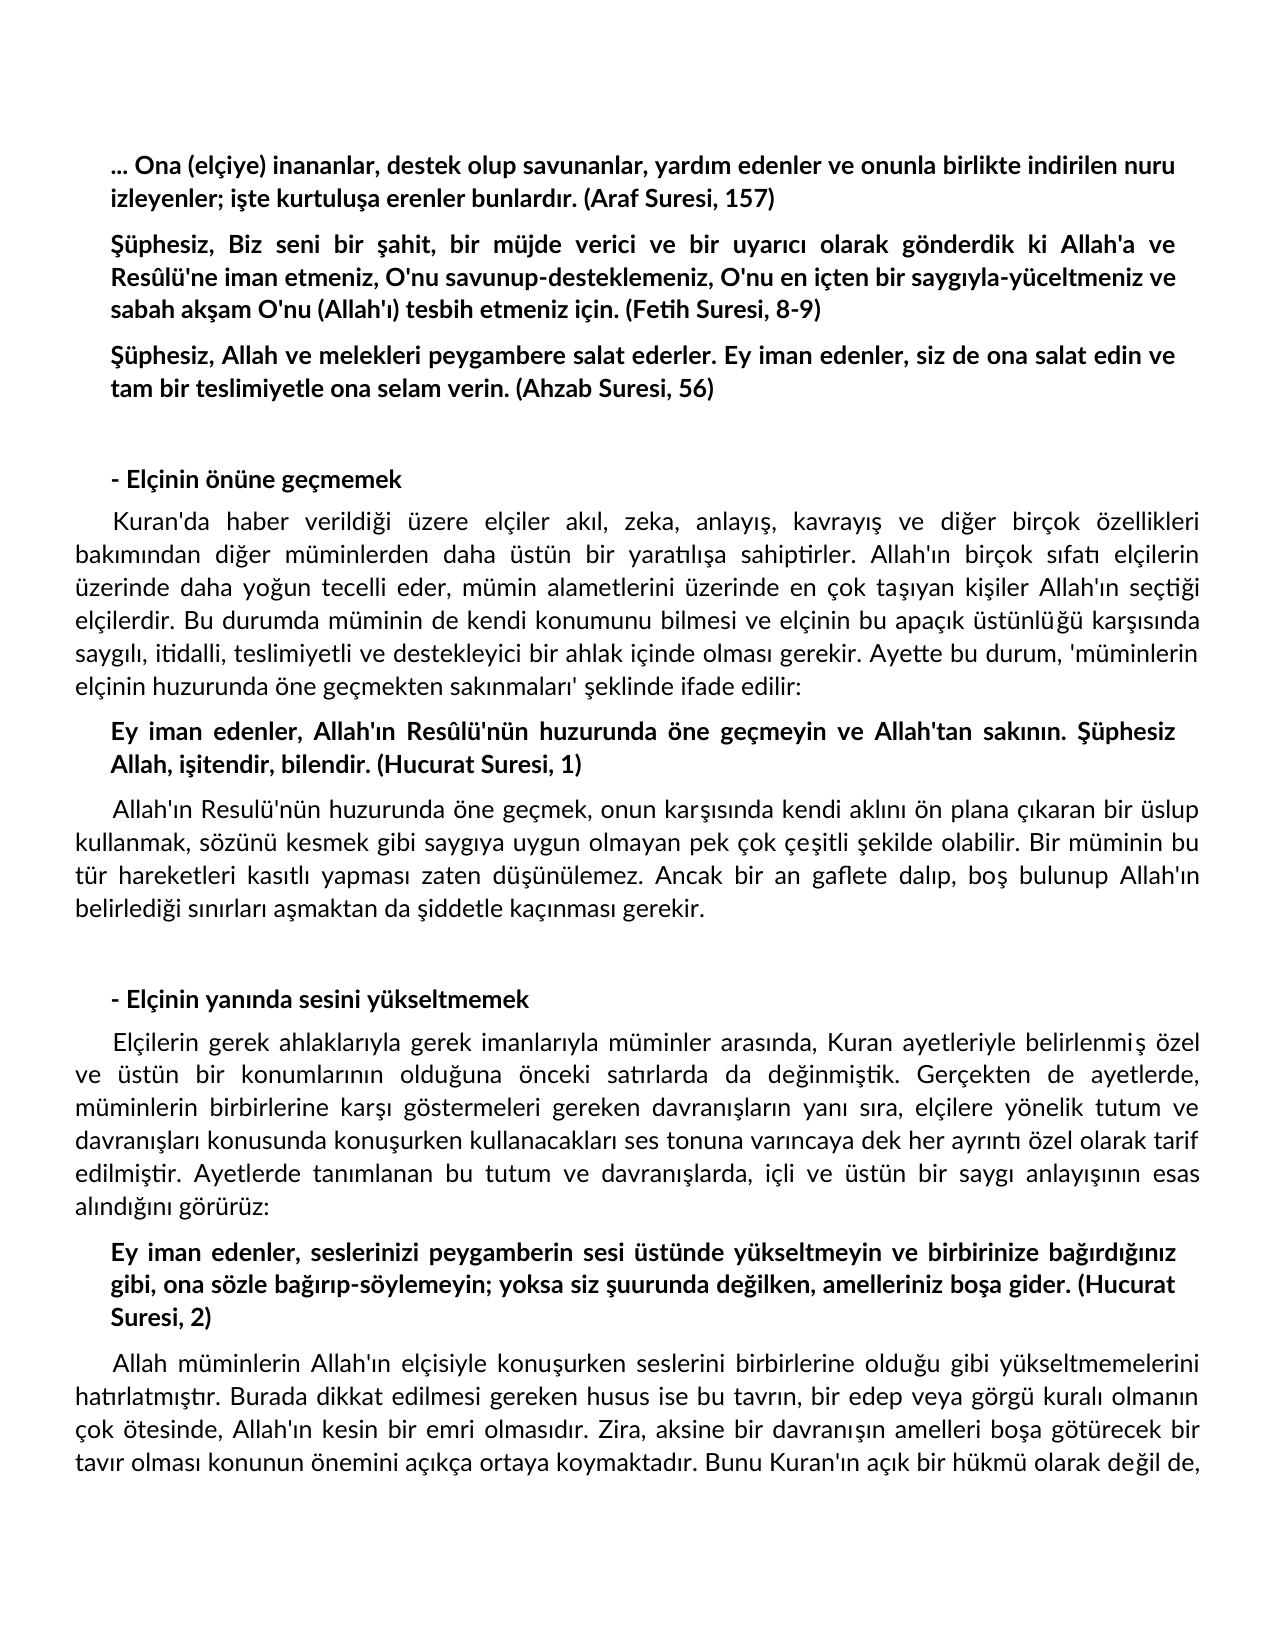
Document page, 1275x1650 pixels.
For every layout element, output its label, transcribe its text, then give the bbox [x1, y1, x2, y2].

text Kuran'da haber verildiği üzere elçiler akıl, zeka, anlayış, kavrayış ve diğer birçok özellikleri bakımından diğer müminlerden daha üstün bir yaratılışa sahiptirler. Allah'ın birçok sıfatı elçilerin üzerinde daha yoğun tecelli eder, mümin alametlerini üzerinde en çok taşıyan kişiler Allah'ın seçtiği elçilerdir. Bu durumda müminin de kendi konumunu bilmesi ve elçinin bu apaçık üstünlüğü karşısında saygılı, itidalli, teslimiyetli ve destekleyici bir ahlak içinde olması gerekir. Ayette bu durum, 'müminlerin elçinin huzurunda öne geçmekten sakınmaları' şeklinde ifade edilir: [75, 506, 1200, 700]
subtitle - Elçinin yanında sesini yükseltmemek [110, 984, 1200, 1014]
text Şüphesiz, Biz seni bir şahit, bir müjde verici ve bir uyarıcı olarak gönderdik ki Allah'a ve Resûlü'ne iman etmeniz, O'nu savunup-desteklemeniz, O'nu en içten bir saygıyla-yüceltmeniz ve sabah akşam O'nu (Allah'ı) tesbih etmeniz için. (Fetih Suresi, 8-9) [110, 228, 1178, 324]
text ... Ona (elçiye) inananlar, destek olup savunanlar, yardım edenler ve onunla birlikte indirilen nuru izleyenler; işte kurtuluşa erenler bunlardır. (Araf Suresi, 157) [110, 150, 1178, 213]
text Elçilerin gerek ahlaklarıyla gerek imanlarıyla müminler arasında, Kuran ayetleriyle belirlenmiş özel ve üstün bir konumlarının olduğuna önceki satırlarda da değinmiştik. Gerçekten de ayetlerde, müminlerin birbirlerine karşı göstermeleri gereken davranışların yanı sıra, elçilere yönelik tutum ve davranışları konusunda konuşurken kullanacakları ses tonuna varıncaya dek her ayrıntı özel olarak tarif edilmiştir. Ayetlerde tanımlanan bu tutum ve davranışlarda, içli ve üstün bir saygı anlayışının esas alındığını görürüz: [75, 1026, 1200, 1221]
text Allah'ın Resulü'nün huzurunda öne geçmek, onun karşısında kendi aklını ön plana çıkaran bir üslup kullanmak, sözünü kesmek gibi saygıya uygun olmayan pek çok çeşitli şekilde olabilir. Bir müminin bu tür hareketleri kasıtlı yapması zaten düşünülemez. Ancak bir an gaflete dalıp, boş bulunup Allah'ın belirlediği sınırları aşmaktan da şiddetle kaçınması gerekir. [75, 794, 1200, 923]
text Ey iman edenler, seslerinizi peygamberin sesi üstünde yükseltmeyin ve birbirinize bağırdığınız gibi, ona sözle bağırıp-söylemeyin; yoksa siz şuurunda değilken, amelleriniz boşa gider. (Hucurat Suresi, 2) [110, 1236, 1178, 1332]
text Ey iman edenler, Allah'ın Resûlü'nün huzurunda öne geçmeyin ve Allah'tan sakının. Şüphesiz Allah, işitendir, bilendir. (Hucurat Suresi, 1) [110, 716, 1178, 779]
subtitle - Elçinin önüne geçmemek [110, 463, 1200, 493]
text Allah müminlerin Allah'ın elçisiyle konuşurken seslerini birbirlerine olduğu gibi yükseltmemelerini hatırlatmıştır. Burada dikkat edilmesi gereken husus ise bu tavrın, bir edep veya görgü kuralı olmanın çok ötesinde, Allah'ın kesin bir emri olmasıdır. Zira, aksine bir davranışın amelleri boşa götürecek bir tavır olması konunun önemini açıkça ortaya koymaktadır. Bunu Kuran'ın açık bir hükmü olarak değil de, [75, 1347, 1200, 1476]
text Şüphesiz, Allah ve melekleri peygambere salat ederler. Ey iman edenler, siz de ona salat edin ve tam bir teslimiyetle ona selam verin. (Ahzab Suresi, 56) [110, 339, 1178, 402]
